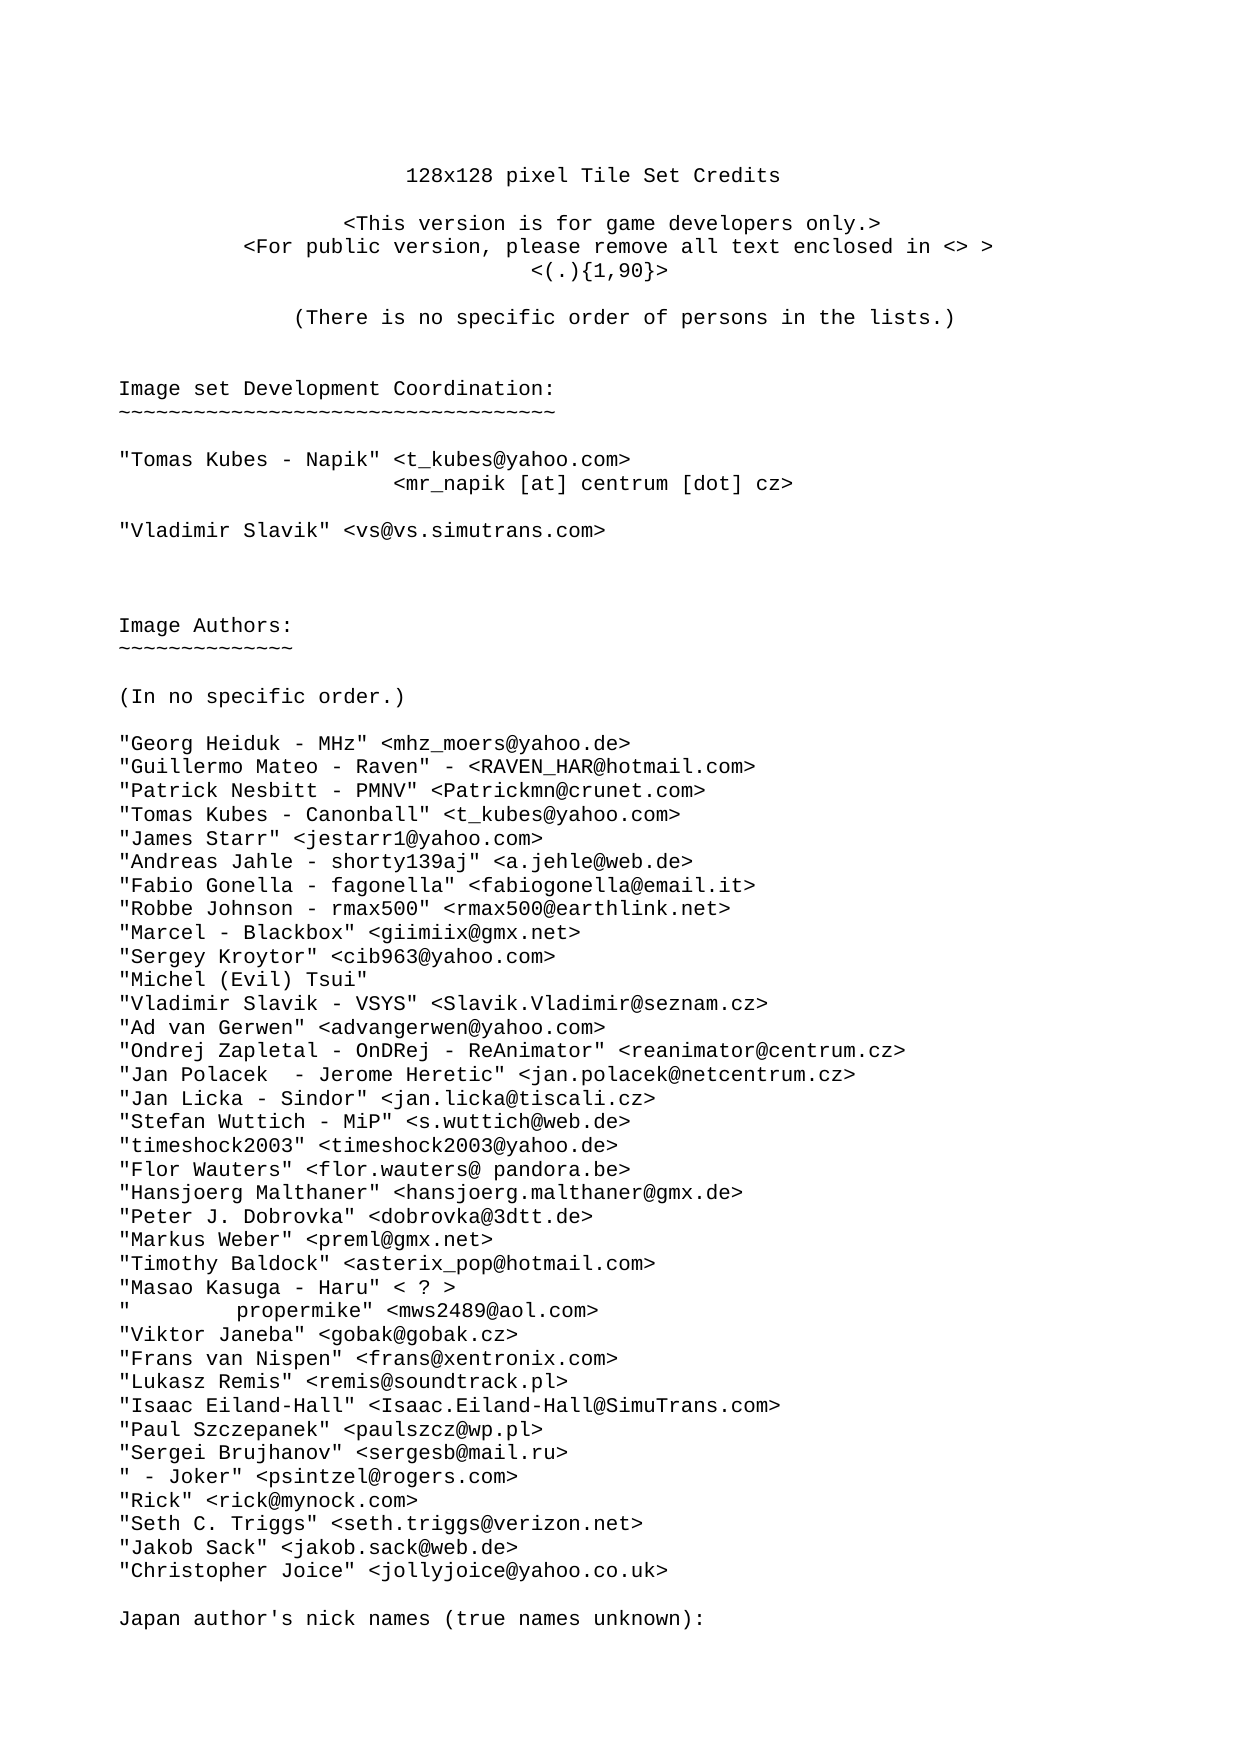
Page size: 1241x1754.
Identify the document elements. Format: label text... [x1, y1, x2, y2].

text 128x128 pixel Tile Set Credits <This version is for game developers only.> <For public version, please remove all text enclosed in <> > <(.){1,90}> (There is no specific order of persons in the lists.) Image set Development Coordination: ~~~~~~~~~~~~~~~~~~~~~~~~~~~~~~~~~~~ "Tomas Kubes - Napik" <t_kubes@yahoo.com> <mr_napik [at] centrum [dot] cz> "Vladimir Slavik" <vs@vs.simutrans.com> Image Authors: ~~~~~~~~~~~~~~ (In no specific order.) "Georg Heiduk - MHz" <mhz_moers@yahoo.de> "Guillermo Mateo - Raven" - <RAVEN_HAR@hotmail.com> "Patrick Nesbitt - PMNV" <Patrickmn@crunet.com> "Tomas Kubes - Canonball" <t_kubes@yahoo.com> "James Starr" <jestarr1@yahoo.com> "Andreas Jahle - shorty139aj" <a.jehle@web.de> "Fabio Gonella - fagonella" <fabiogonella@email.it> "Robbe Johnson - rmax500" <rmax500@earthlink.net> "Marcel - Blackbox" <giimiix@gmx.net> "Sergey Kroytor" <cib963@yahoo.com> "Michel (Evil) Tsui" "Vladimir Slavik - VSYS" <Slavik.Vladimir@seznam.cz> "Ad van Gerwen" <advangerwen@yahoo.com> "Ondrej Zapletal - OnDRej - ReAnimator" <reanimator@centrum.cz> "Jan Polacek - Jerome Heretic" <jan.polacek@netcentrum.cz> "Jan Licka - Sindor" <jan.licka@tiscali.cz> "Stefan Wuttich - MiP" <s.wuttich@web.de> "timeshock2003" <timeshock2003@yahoo.de> "Flor Wauters" <flor.wauters@ pandora.be> "Hansjoerg Malthaner" <hansjoerg.malthaner@gmx.de> "Peter J. Dobrovka" <dobrovka@3dtt.de> "Markus Weber" <preml@gmx.net> "Timothy Baldock" <asterix_pop@hotmail.com> "Masao Kasuga - Haru" < ? > " propermike" <mws2489@aol.com> "Viktor Janeba" <gobak@gobak.cz> "Frans van Nispen" <frans@xentronix.com> "Lukasz Remis" <remis@soundtrack.pl> "Isaac Eiland-Hall" <Isaac.Eiland-Hall@SimuTrans.com> "Paul Szczepanek" <paulszcz@wp.pl> "Sergei Brujhanov" <sergesb@mail.ru> " - Joker" <psintzel@rogers.com> "Rick" <rick@mynock.com> "Seth C. Triggs" <seth.triggs@verizon.net> "Jakob Sack" <jakob.sack@web.de> "Christopher Joice" <jollyjoice@yahoo.co.uk> Japan author's nick names (true names unknown): [118, 118, 1122, 1631]
